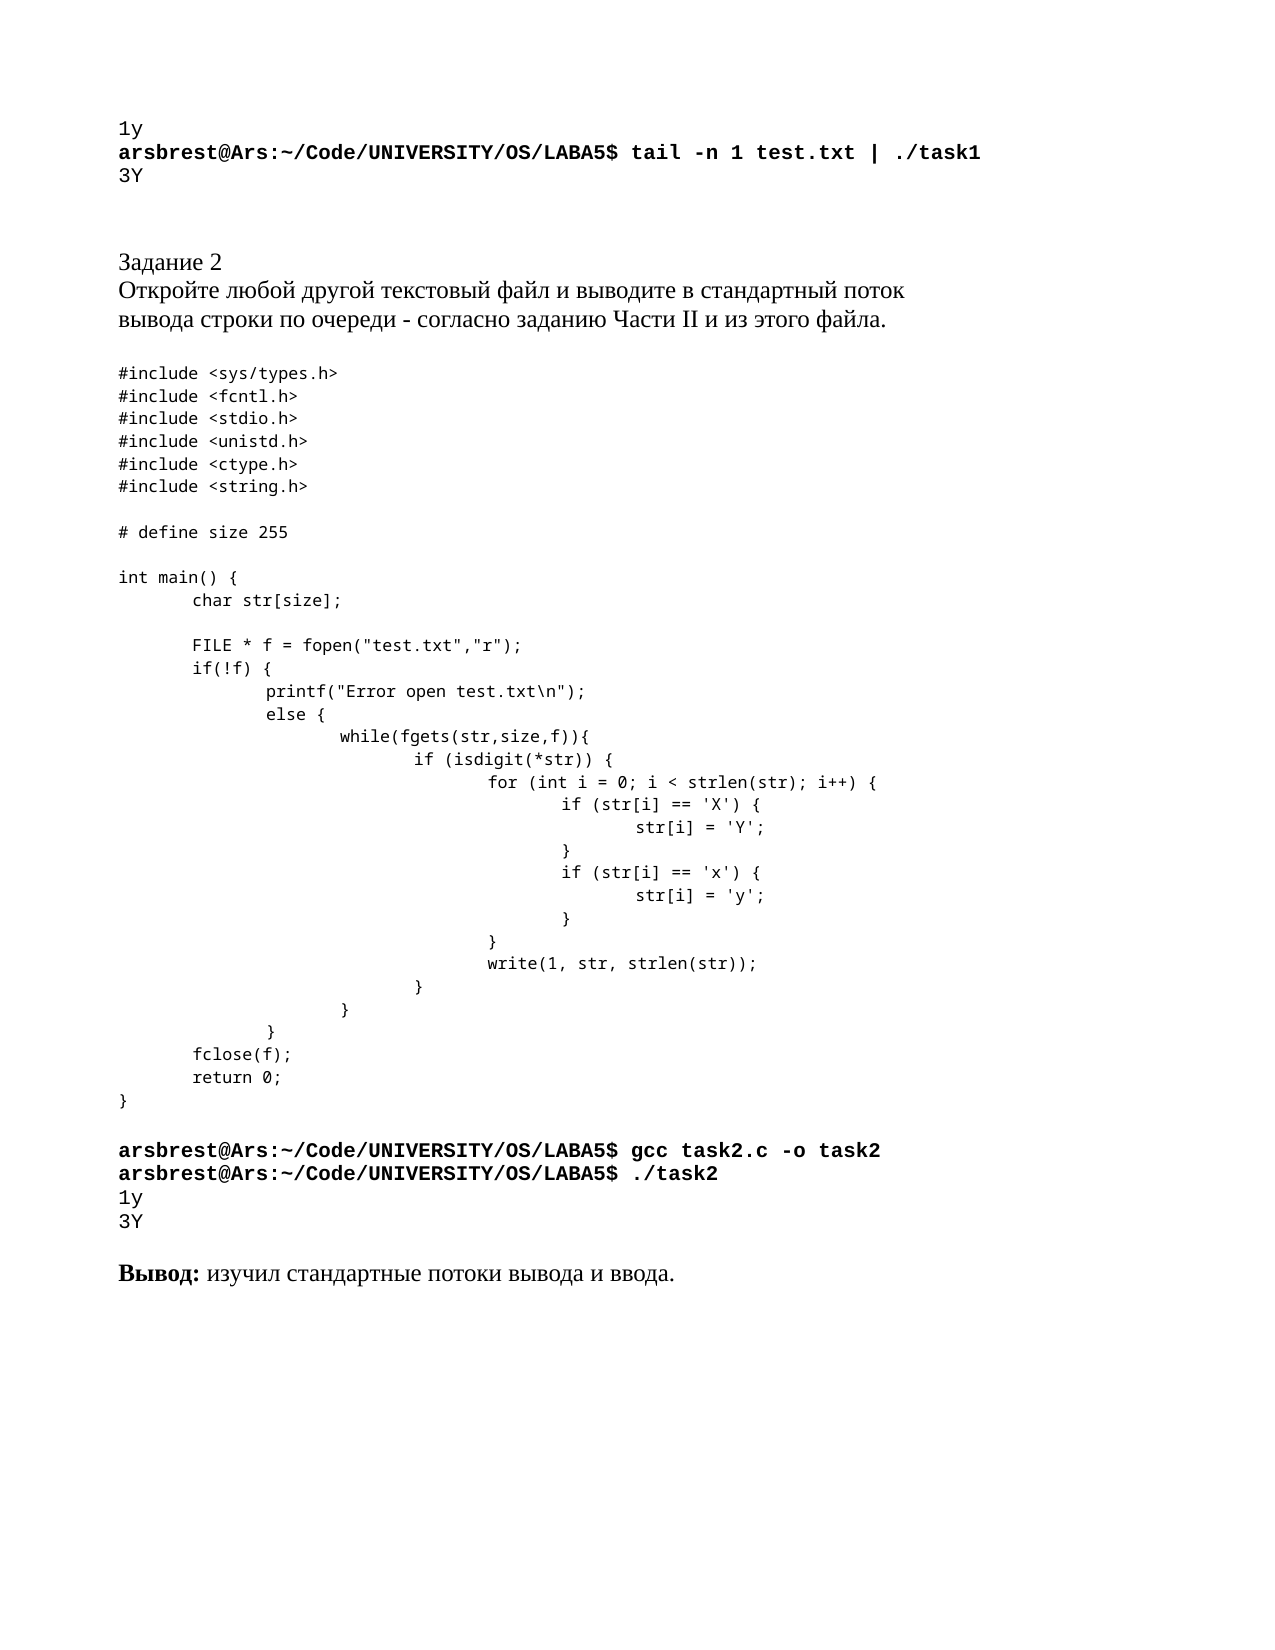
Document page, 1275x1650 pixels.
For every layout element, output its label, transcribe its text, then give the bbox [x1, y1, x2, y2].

text } [118, 997, 1157, 1020]
text write(1, str, strlen(str)); [118, 952, 1157, 975]
text 3Y [118, 165, 1157, 189]
text } [118, 975, 1157, 997]
text if (str[i] == 'X') { [118, 793, 1157, 816]
text FILE * f = fopen("test.txt","r"); [118, 634, 1157, 657]
text 1y [118, 1187, 1157, 1211]
text return 0; [118, 1066, 1157, 1088]
text else { [118, 702, 1157, 725]
text fclose(f); [118, 1043, 1157, 1066]
text printf("Error open test.txt\n"); [118, 679, 1157, 702]
text } [118, 1020, 1157, 1043]
text Откройте любой другой текстовый файл и выводите в стандартный поток [118, 275, 1157, 304]
text for (int i = 0; i < strlen(str); i++) { [118, 770, 1157, 793]
text } [118, 838, 1157, 861]
text } [118, 1088, 1157, 1111]
text } [118, 929, 1157, 952]
text str[i] = 'y'; [118, 884, 1157, 907]
text arsbrest@Ars:~/Code/UNIVERSITY/OS/LABA5$ tail -n 1 test.txt | ./task1 [118, 142, 1157, 165]
text str[i] = 'Y'; [118, 816, 1157, 838]
text 1y [118, 118, 1157, 142]
text char str[size]; [118, 589, 1157, 611]
text #include <stdio.h> [118, 407, 1157, 430]
text 3Y [118, 1211, 1157, 1234]
text if (str[i] == 'x') { [118, 861, 1157, 884]
text #include <sys/types.h> [118, 362, 1157, 384]
text # define size 255 [118, 521, 1157, 543]
text #include <ctype.h> [118, 452, 1157, 475]
text arsbrest@Ars:~/Code/UNIVERSITY/OS/LABA5$ gcc task2.c -o task2 [118, 1140, 1157, 1163]
text if(!f) { [118, 657, 1157, 679]
text int main() { [118, 566, 1157, 589]
text вывода строки по очереди - согласно заданию Части II и из этого файла. [118, 304, 1157, 333]
text Задание 2 [118, 247, 1157, 275]
text arsbrest@Ars:~/Code/UNIVERSITY/OS/LABA5$ ./task2 [118, 1163, 1157, 1187]
text while(fgets(str,size,f)){ [118, 725, 1157, 748]
text if (isdigit(*str)) { [118, 748, 1157, 770]
text } [118, 907, 1157, 929]
text #include <fcntl.h> [118, 384, 1157, 407]
text #include <unistd.h> [118, 430, 1157, 452]
text #include <string.h> [118, 475, 1157, 498]
text Вывод: изучил стандартные потоки вывода и ввода. [118, 1258, 1157, 1287]
